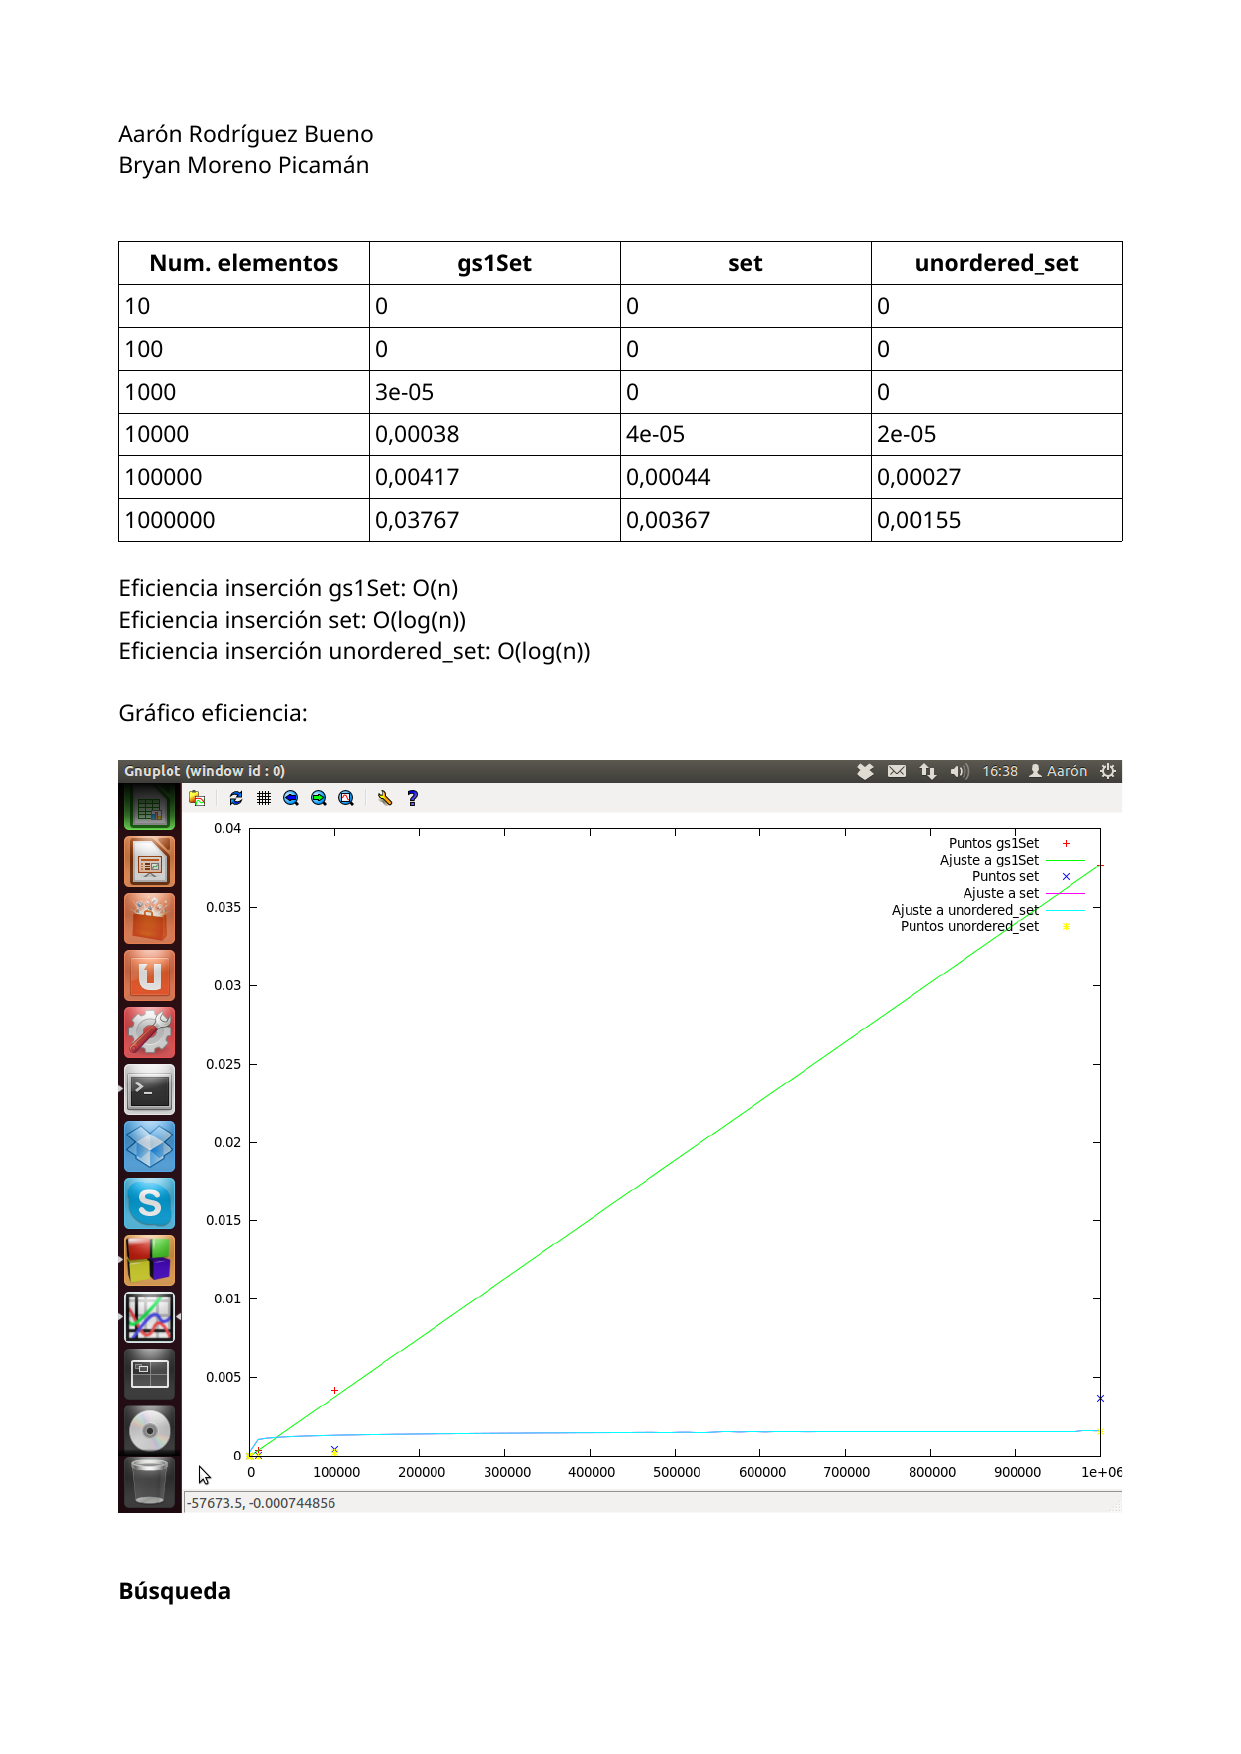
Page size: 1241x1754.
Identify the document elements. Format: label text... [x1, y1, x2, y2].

table_cell 0,00027 [872, 456, 1122, 498]
text Búsqueda [118, 1575, 1122, 1607]
table_header gs1Set [370, 242, 620, 284]
table_cell 0,00367 [621, 499, 871, 541]
text Eficiencia inserción gs1Set: O(n) [118, 572, 1122, 604]
table_cell 0 [621, 328, 871, 370]
text Eficiencia inserción set: O(log(n)) [118, 604, 1122, 635]
table_cell 10 [119, 285, 369, 327]
text Eficiencia inserción unordered_set: O(log(n)) [118, 635, 1122, 666]
table_cell 1000000 [119, 499, 369, 541]
table_cell 3e-05 [370, 371, 620, 413]
picture [118, 760, 1123, 1513]
text Gráfico eficiencia: [118, 697, 1122, 729]
table_cell 0 [621, 285, 871, 327]
table_header set [621, 242, 871, 284]
table_cell 0 [370, 285, 620, 327]
table_cell 0 [370, 328, 620, 370]
table_cell 0 [621, 371, 871, 413]
table_cell 0 [872, 328, 1122, 370]
table_cell 0,00044 [621, 456, 871, 498]
table_cell 0,00155 [872, 499, 1122, 541]
table_cell 0,00038 [370, 414, 620, 455]
table_header Num. elementos [119, 242, 369, 284]
table_header unordered_set [872, 242, 1122, 284]
table_cell 10000 [119, 414, 369, 455]
table_cell 100000 [119, 456, 369, 498]
table_cell 1000 [119, 371, 369, 413]
table_cell 0 [872, 371, 1122, 413]
table_cell 100 [119, 328, 369, 370]
table_cell 2e-05 [872, 414, 1122, 455]
table_cell 4e-05 [621, 414, 871, 455]
table_cell 0,03767 [370, 499, 620, 541]
table_cell 0 [872, 285, 1122, 327]
table_cell 0,00417 [370, 456, 620, 498]
